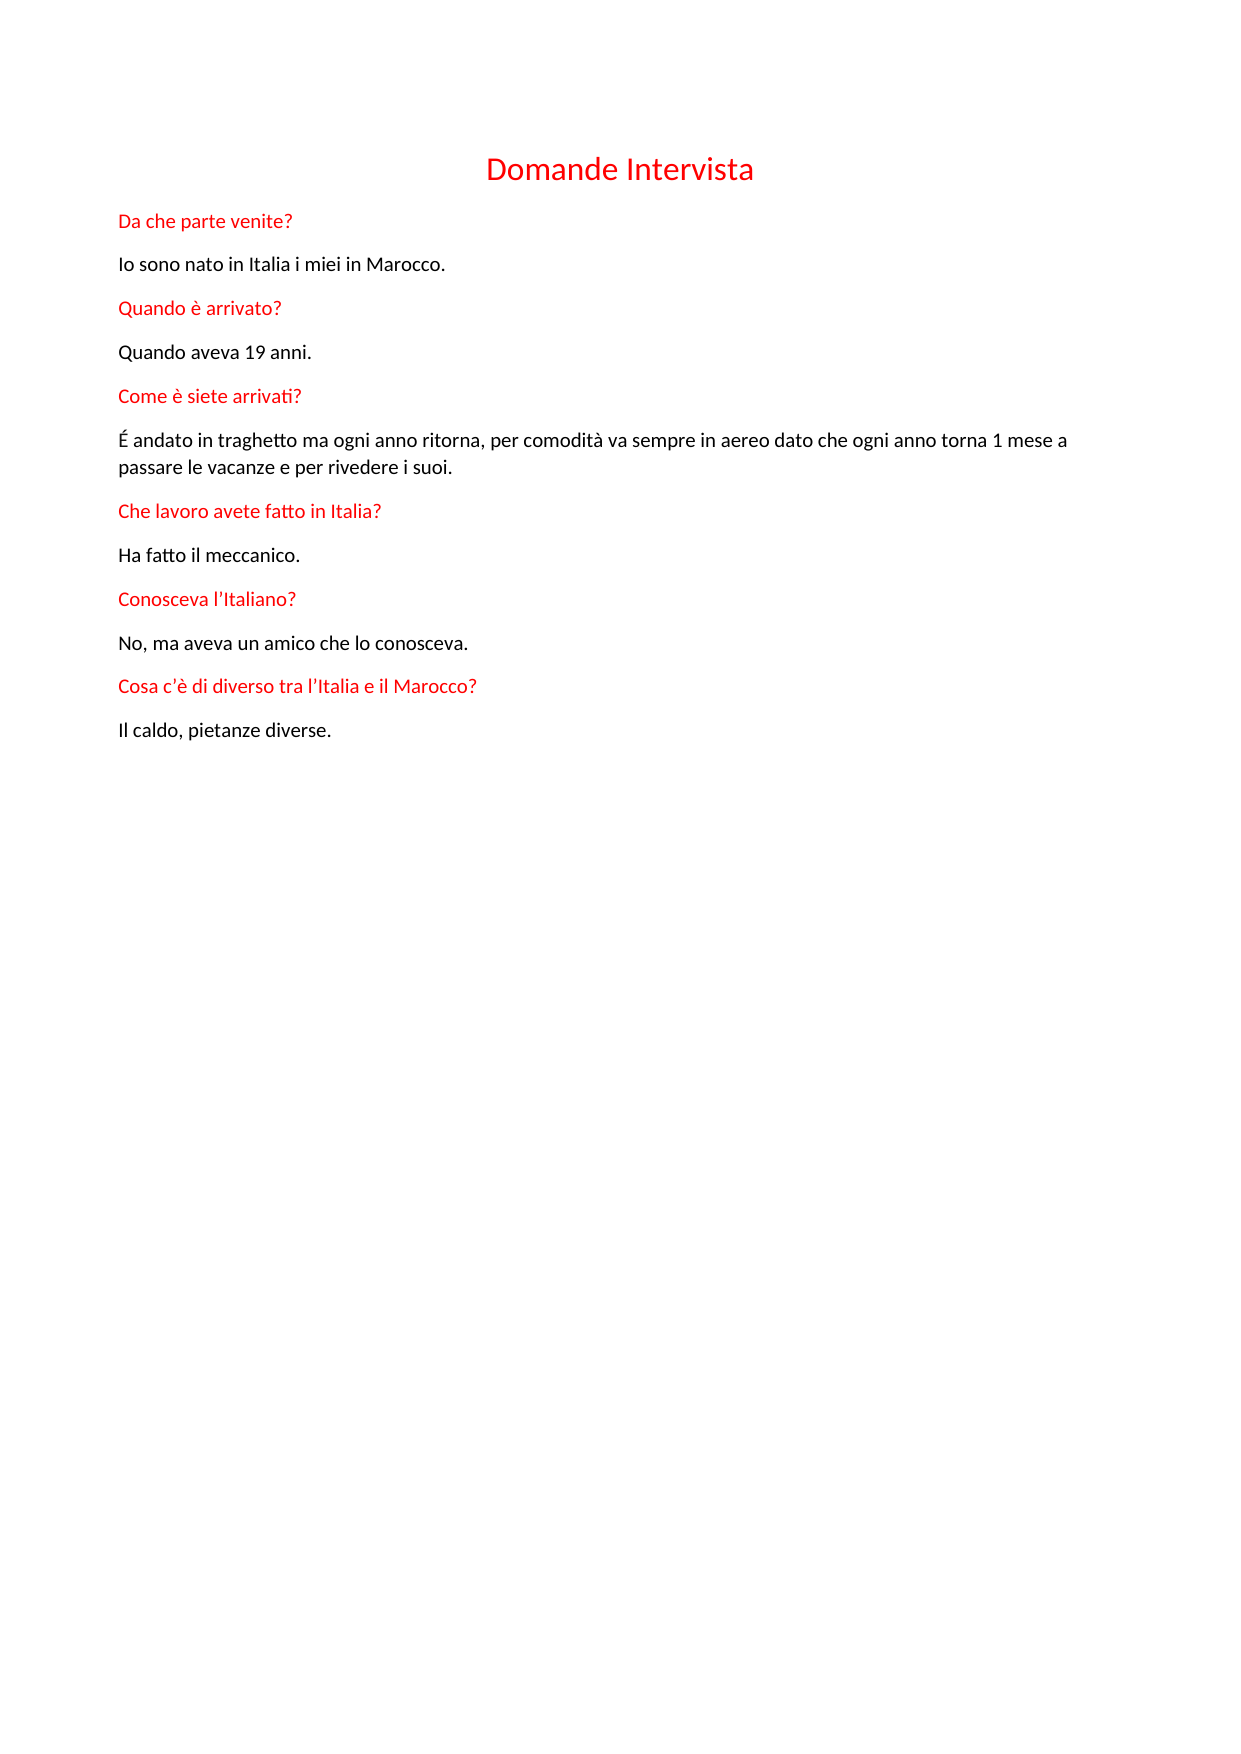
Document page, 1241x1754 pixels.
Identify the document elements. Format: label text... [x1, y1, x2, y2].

text Cosa c’è di diverso tra l’Italia e il Marocco? [118, 673, 1122, 699]
text Conosceva l’Italiano? [118, 586, 1122, 611]
text Quando è arrivato? [118, 296, 1122, 321]
text Da che parte venite? [118, 208, 1122, 233]
text Io sono nato in Italia i miei in Marocco. [118, 252, 1122, 277]
text Quando aveva 19 anni. [118, 339, 1122, 365]
text Ha fatto il meccanico. [118, 542, 1122, 567]
text Il caldo, pietanze diverse. [118, 717, 1122, 743]
text Che lavoro avete fatto in Italia? [118, 498, 1122, 523]
text Come è siete arrivati? [118, 383, 1122, 409]
text No, ma aveva un amico che lo conosceva. [118, 630, 1122, 655]
text Domande Intervista [118, 148, 1122, 188]
text É andato in traghetto ma ogni anno ritorna, per comodità va sempre in aereo dato che ogni anno torna 1 mese a passare le vacanze e per rivedere i suoi. [118, 427, 1122, 480]
